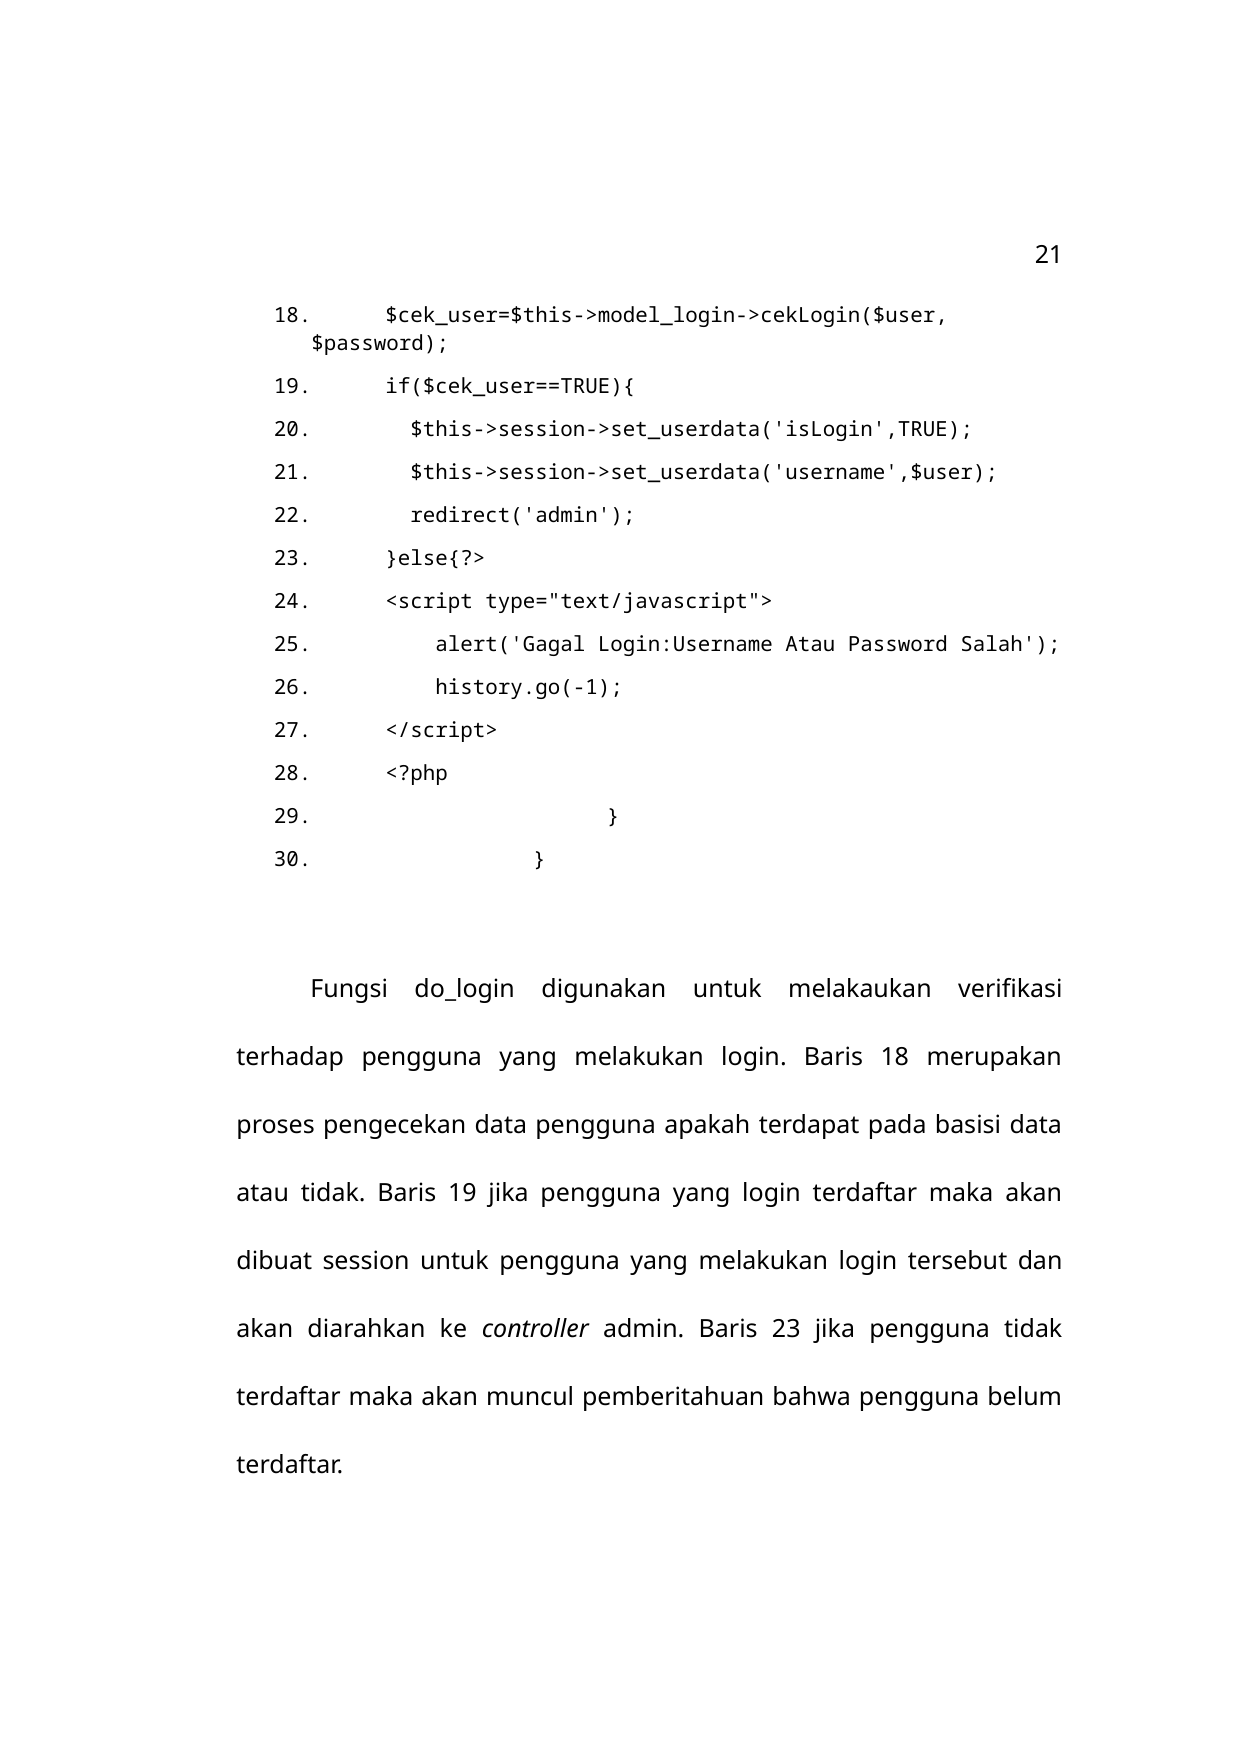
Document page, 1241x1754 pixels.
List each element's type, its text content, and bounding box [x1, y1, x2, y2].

list $this->session->set_userdata('username',$user); [274, 457, 1063, 486]
list <?php [274, 758, 1063, 787]
list alert('Gagal Login:Username Atau Password Salah'); [274, 629, 1063, 658]
list } [274, 801, 1063, 830]
text Fungsi do_login digunakan untuk melakaukan verifikasi terhadap pengguna yang melakukan login. Baris 18 merupakan proses pengecekan data pengguna apakah terdapat pada basisi data atau tidak. Baris 19 jika pengguna yang login terdaftar maka akan dibuat session untuk pengguna yang melakukan login tersebut dan akan diarahkan ke controller admin. Baris 23 jika pengguna tidak terdaftar maka akan muncul pemberitahuan bahwa pengguna belum terdaftar. [236, 970, 1063, 1481]
list history.go(-1); [274, 672, 1063, 701]
list }else{?> [274, 543, 1063, 572]
list } [274, 844, 1063, 873]
list redirect('admin'); [274, 500, 1063, 529]
list <script type="text/javascript"> [274, 586, 1063, 615]
list $cek_user=$this->model_login->cekLogin($user,$password); [274, 300, 1063, 357]
list if($cek_user==TRUE){ [274, 371, 1063, 400]
list $this->session->set_userdata('isLogin',TRUE); [274, 414, 1063, 443]
list </script> [274, 715, 1063, 744]
